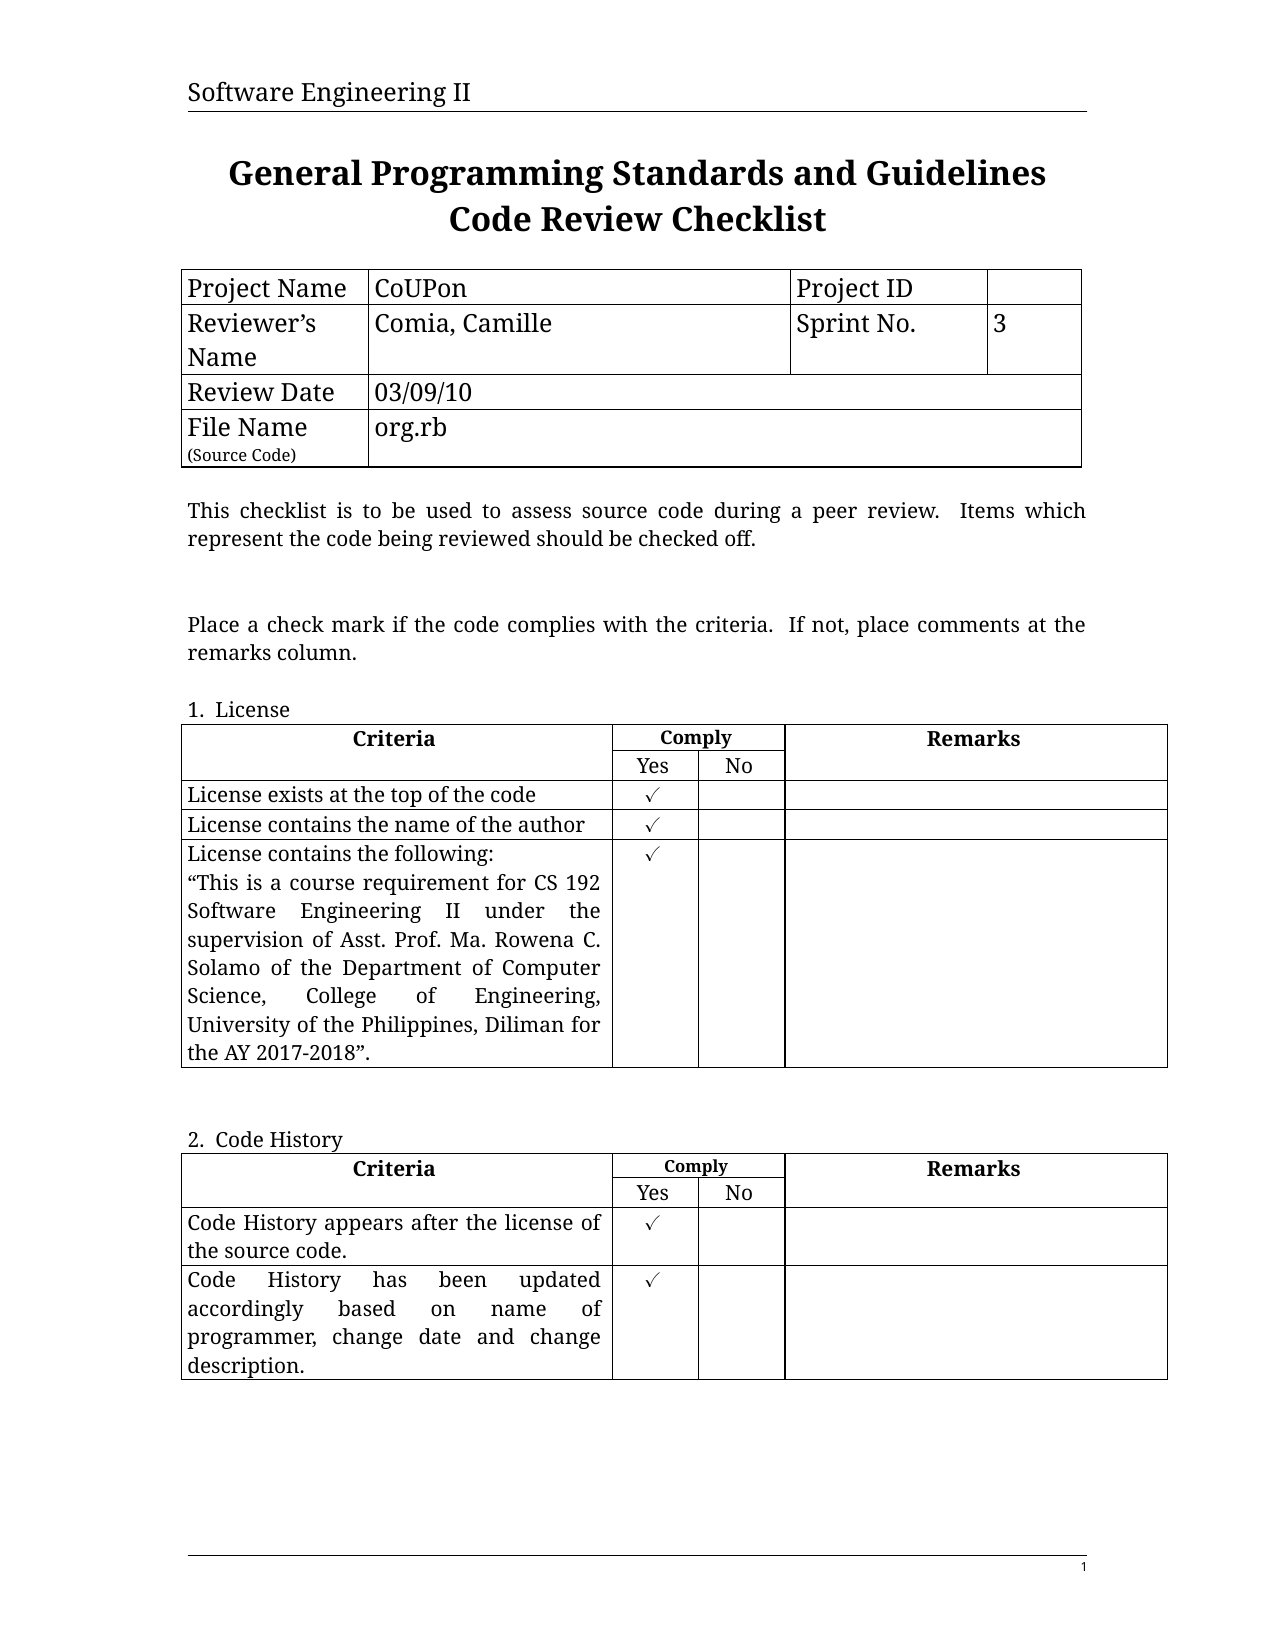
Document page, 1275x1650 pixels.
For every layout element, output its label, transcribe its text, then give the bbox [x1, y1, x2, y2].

text Place a check mark if the code complies with the criteria. If not, place comments at the remarks column. [187, 610, 1087, 667]
table_cell ✓ [613, 1266, 698, 1379]
table_cell No [699, 1178, 784, 1207]
table_header Remarks [786, 725, 1167, 779]
table_cell [786, 781, 1167, 809]
table_cell [699, 781, 784, 809]
table_header Criteria [182, 725, 612, 779]
table_cell [699, 1266, 784, 1379]
table_header CoUPon [369, 270, 790, 304]
text This checklist is to be used to assess source code during a peer review. Items which represent the code being reviewed should be checked off. [187, 496, 1087, 553]
table_cell Code History has been updated accordingly based on name of programmer, change date and change description. [182, 1266, 612, 1379]
table_header Comply [613, 725, 784, 750]
text General Programming Standards and Guidelines Code Review Checklist [187, 150, 1087, 241]
table_cell Reviewer’s Name [182, 305, 368, 373]
table_cell Yes [613, 1178, 698, 1207]
table_header Criteria [182, 1154, 612, 1207]
table_cell [699, 1208, 784, 1264]
table_cell Sprint No. [791, 305, 987, 373]
table_cell ✓ [613, 840, 698, 1067]
table_header Project Name [182, 270, 368, 304]
table_cell 03/09/10 [369, 375, 1081, 409]
text 1. License [187, 695, 1087, 723]
table_header Comply [613, 1154, 784, 1177]
table_cell [699, 810, 784, 838]
table_cell License contains the name of the author [182, 810, 612, 838]
table_cell org.rb [369, 410, 1081, 466]
table_cell ✓ [613, 810, 698, 838]
table_cell [786, 1266, 1167, 1379]
table_cell No [699, 751, 784, 779]
table_cell [699, 840, 784, 1067]
table_cell ✓ [613, 1208, 698, 1264]
table_header Remarks [786, 1154, 1167, 1207]
text 2. Code History [187, 1125, 1087, 1153]
table_cell Comia, Camille [369, 305, 790, 373]
table_header [988, 270, 1081, 304]
table_cell Code History appears after the license of the source code. [182, 1208, 612, 1264]
table_cell 3 [988, 305, 1081, 373]
table_cell File Name (Source Code) [182, 410, 368, 466]
table_cell Yes [613, 751, 698, 779]
table_cell License contains the following: “This is a course requirement for CS 192 Software Engineering II under the supervision of Asst. Prof. Ma. Rowena C. Solamo of the Department of Computer Science, College of Engineering, University of the Philippines, Diliman for the AY 2017-2018”. [182, 840, 612, 1067]
table_cell ✓ [613, 781, 698, 809]
table_cell [786, 840, 1167, 1067]
table_cell License exists at the top of the code [182, 781, 612, 809]
table_cell Review Date [182, 375, 368, 409]
table_cell [786, 1208, 1167, 1264]
table_header Project ID [791, 270, 987, 304]
table_cell [786, 810, 1167, 838]
